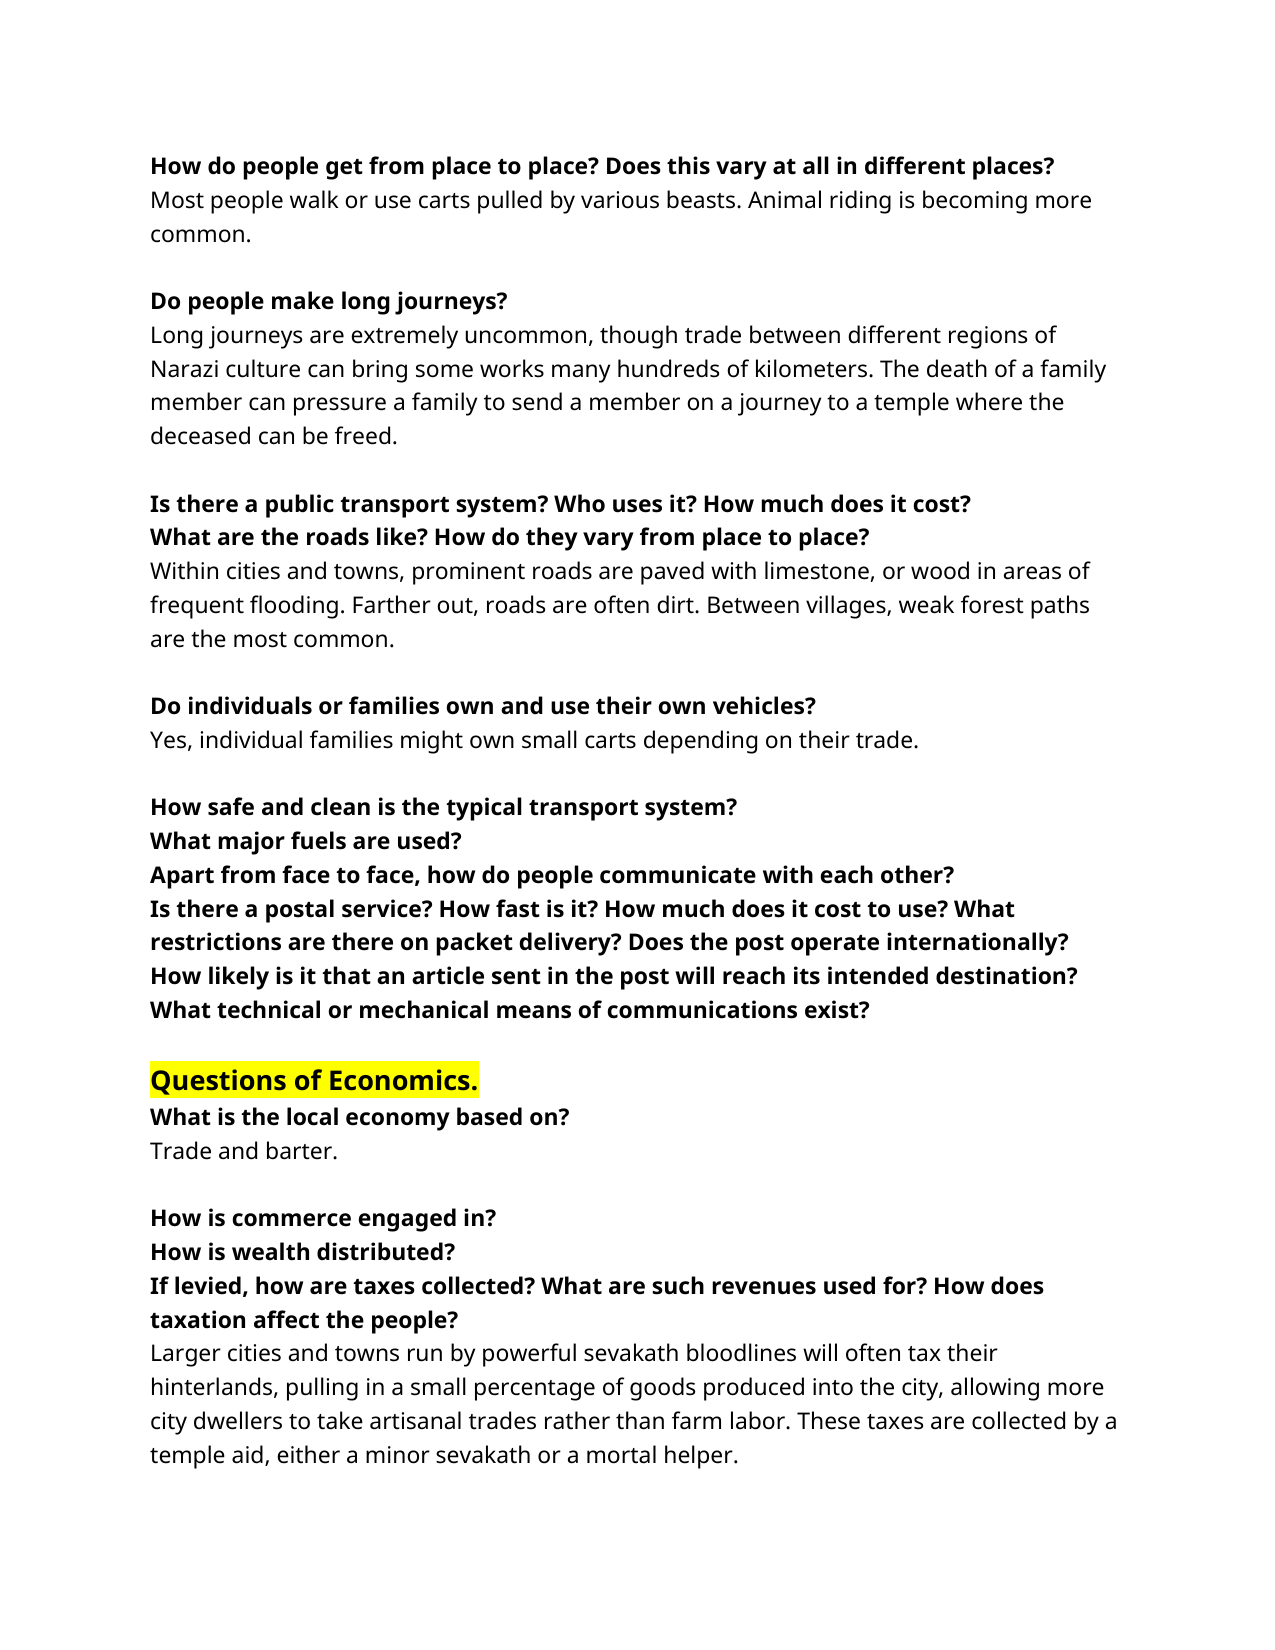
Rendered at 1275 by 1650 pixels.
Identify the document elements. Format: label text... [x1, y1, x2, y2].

text Is there a public transport system? Who uses it? How much does it cost? What are the roads like? How do they vary from place to place? [150, 454, 1125, 552]
text How is wealth distributed? If levied, how are taxes collected? What are such revenues used for? How does taxation affect the people? [150, 1236, 1125, 1335]
text Trade and barter. [150, 1135, 1125, 1166]
text Do individuals or families own and use their own vehicles? [150, 656, 1125, 721]
text Long journeys are extremely uncommon, though trade between different regions of Narazi culture can bring some works many hundreds of kilometers. The death of a family member can pressure a family to send a member on a journey to a temple where the deceased can be freed. [150, 319, 1125, 451]
text Questions of Economics. [150, 1061, 1125, 1098]
text How safe and clean is the typical transport system? What major fuels are used? Apart from face to face, how do people communicate with each other? Is there a postal service? How fast is it? How much does it cost to use? What restrictions are there on packet delivery? Does the post operate internationally? How likely is it that an article sent in the post will reach its intended destination? What technical or mechanical means of communications exist? [150, 757, 1125, 1059]
text How do people get from place to place? Does this vary at all in different places? Most people walk or use carts pulled by various beasts. Animal riding is becoming more common. [150, 150, 1125, 249]
text Within cities and towns, prominent roads are paved with limestone, or wood in areas of frequent flooding. Farther out, roads are often dirt. Between villages, weak forest paths are the most common. [150, 555, 1125, 654]
text How is commerce engaged in? [150, 1168, 1125, 1233]
text Yes, individual families might own small carts depending on their trade. [150, 724, 1125, 755]
text What is the local economy based on? [150, 1101, 1125, 1132]
text Do people make long journeys? [150, 285, 1125, 316]
text Larger cities and towns run by powerful sevakath bloodlines will often tax their hinterlands, pulling in a small percentage of goods produced into the city, allowing more city dwellers to take artisanal trades rather than farm labor. These taxes are collected by a temple aid, either a minor sevakath or a mortal helper. [150, 1337, 1125, 1470]
